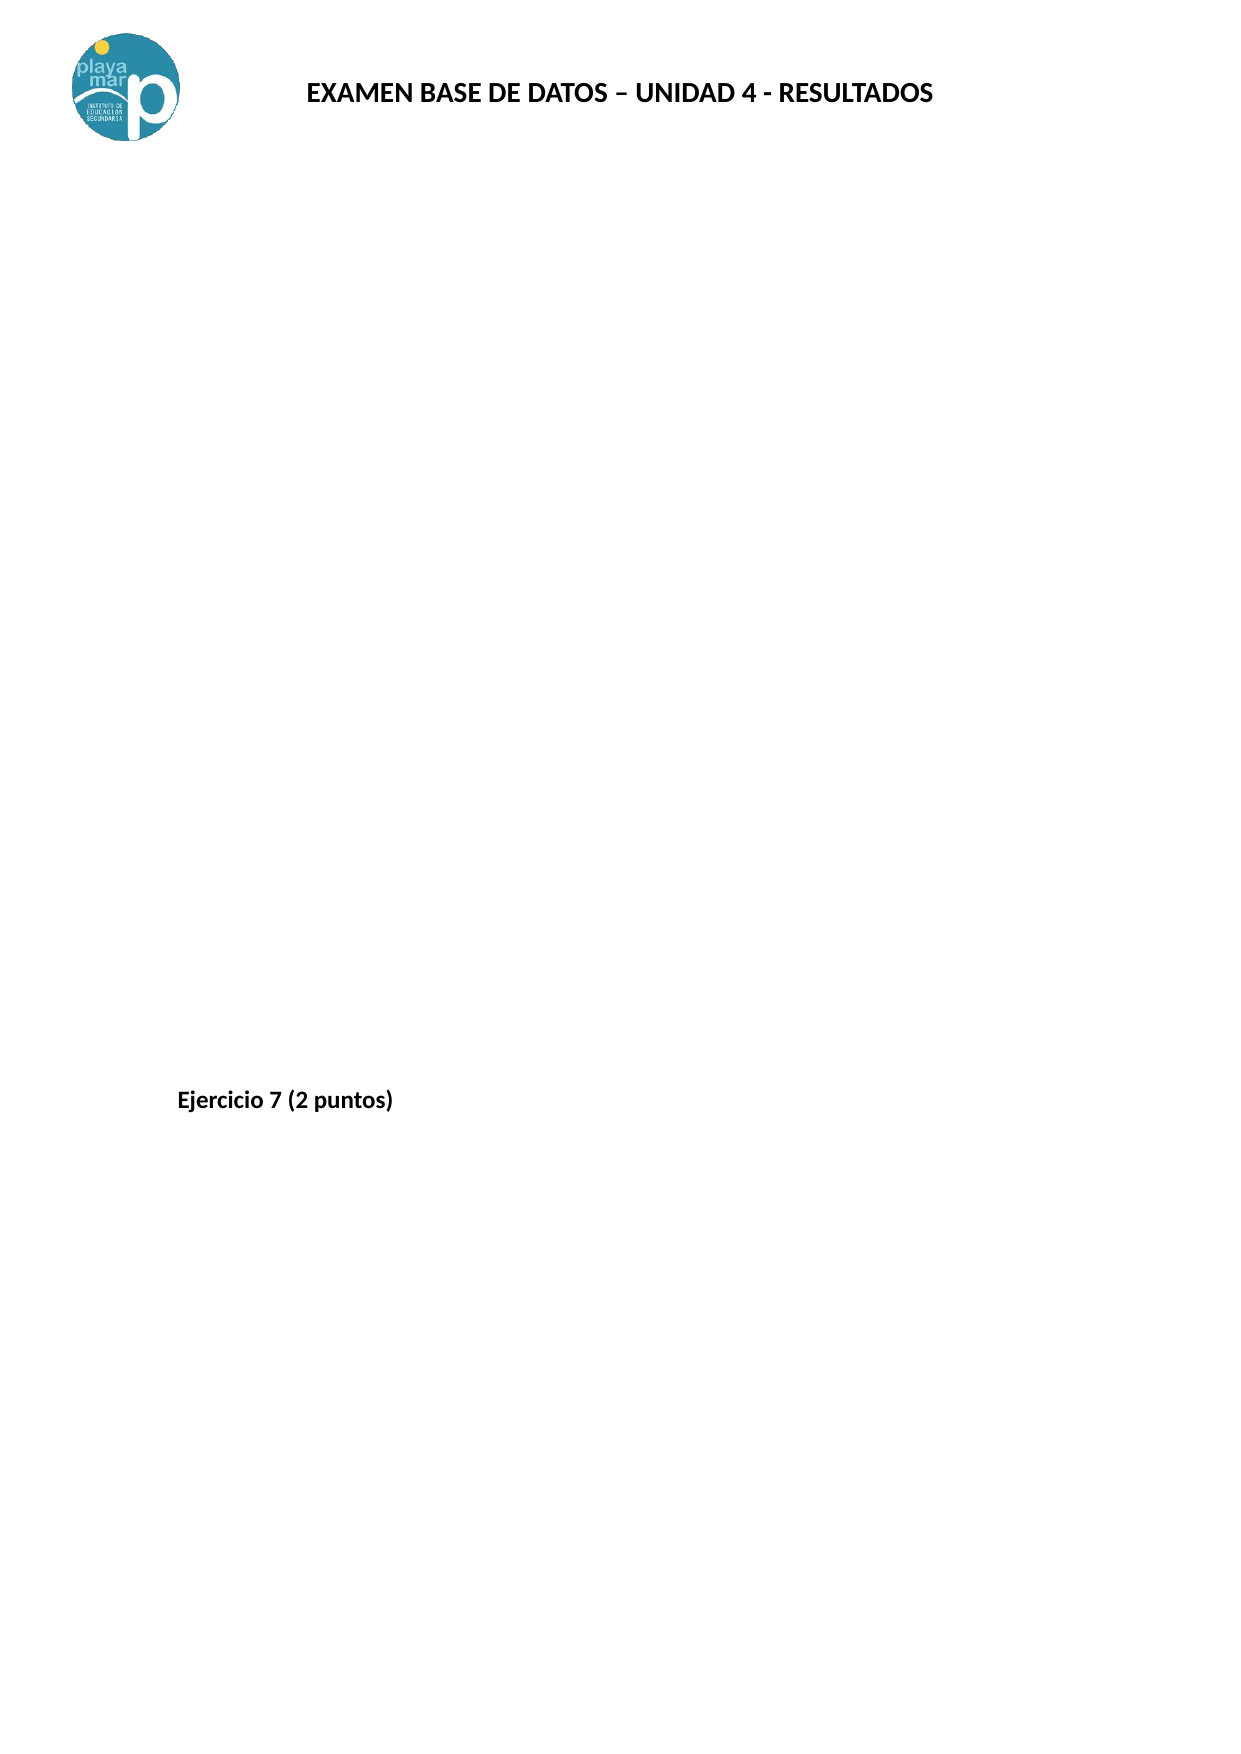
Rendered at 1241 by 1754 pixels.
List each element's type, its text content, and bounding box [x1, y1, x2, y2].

text Ejercicio 7 (2 puntos) [177, 1084, 1063, 1114]
picture [65, 30, 186, 148]
